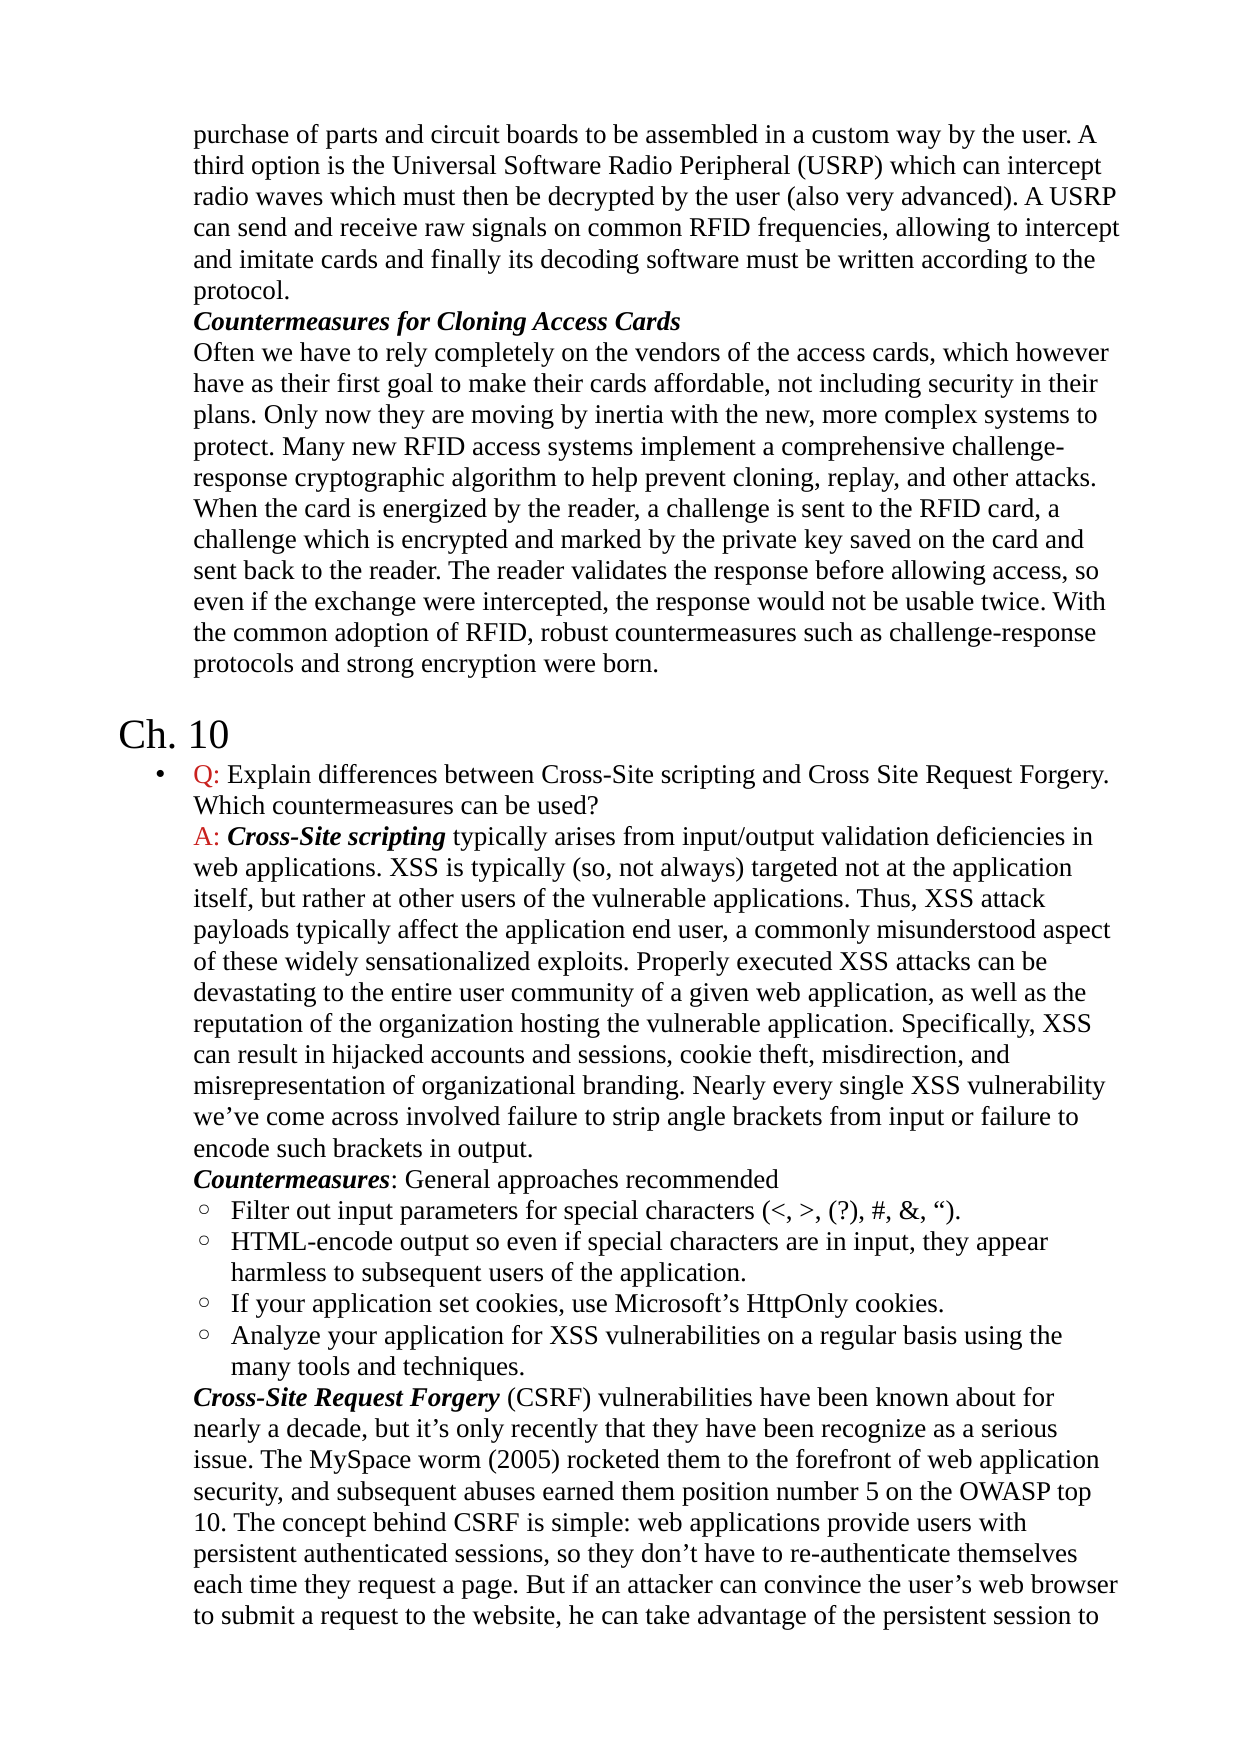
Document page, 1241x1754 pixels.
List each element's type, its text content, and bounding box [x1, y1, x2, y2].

text Ch. 10 [118, 710, 1122, 758]
list Filter out input parameters for special characters (<, >, (?), #, &, “). [193, 1194, 1122, 1225]
list purchase of parts and circuit boards to be assembled in a custom way by the user. A third option is the Universal Software Radio Peripheral (USRP) which can intercept radio waves which must then be decrypted by the user (also very advanced). A USRP can send and receive raw signals on common RFID frequencies, allowing to intercept and imitate cards and finally its decoding software must be written according to the protocol. [156, 118, 1122, 305]
list Often we have to rely completely on the vendors of the access cards, which however have as their first goal to make their cards affordable, not including security in their plans. Only now they are moving by inertia with the new, more complex systems to protect. Many new RFID access systems implement a comprehensive challenge-response cryptographic algorithm to help prevent cloning, replay, and other attacks. When the card is energized by the reader, a challenge is sent to the RFID card, a challenge which is encrypted and marked by the private key saved on the card and sent back to the reader. The reader validates the response before allowing access, so even if the exchange were intercepted, the response would not be usable twice. With the common adoption of RFID, robust countermeasures such as challenge-response protocols and strong encryption were born. [156, 336, 1122, 679]
list Countermeasures: General approaches recommended [156, 1163, 1122, 1194]
list If your application set cookies, use Microsoft’s HttpOnly cookies. [193, 1288, 1122, 1319]
list HTML-encode output so even if special characters are in input, they appear harmless to subsequent users of the application. [193, 1225, 1122, 1288]
list A: Cross-Site scripting typically arises from input/output validation deficiencies in web applications. XSS is typically (so, not always) targeted not at the application itself, but rather at other users of the vulnerable applications. Thus, XSS attack payloads typically affect the application end user, a commonly misunderstood aspect of these widely sensationalized exploits. Properly executed XSS attacks can be devastating to the entire user community of a given web application, as well as the reputation of the organization hosting the vulnerable application. Specifically, XSS can result in hijacked accounts and sessions, cookie theft, misdirection, and misrepresentation of organizational branding. Nearly every single XSS vulnerability we’ve come across involved failure to strip angle brackets from input or failure to encode such brackets in output. [156, 820, 1122, 1163]
list Q: Explain differences between Cross-Site scripting and Cross Site Request Forgery. Which countermeasures can be used? [156, 758, 1122, 820]
list Cross-Site Request Forgery (CSRF) vulnerabilities have been known about for nearly a decade, but it’s only recently that they have been recognize as a serious issue. The MySpace worm (2005) rocketed them to the forefront of web application security, and subsequent abuses earned them position number 5 on the OWASP top 10. The concept behind CSRF is simple: web applications provide users with persistent authenticated sessions, so they don’t have to re-authenticate themselves each time they request a page. But if an attacker can convince the user’s web browser to submit a request to the website, he can take advantage of the persistent session to [156, 1381, 1122, 1630]
list Analyze your application for XSS vulnerabilities on a regular basis using the many tools and techniques. [193, 1319, 1122, 1381]
list Countermeasures for Cloning Access Cards [156, 305, 1122, 336]
